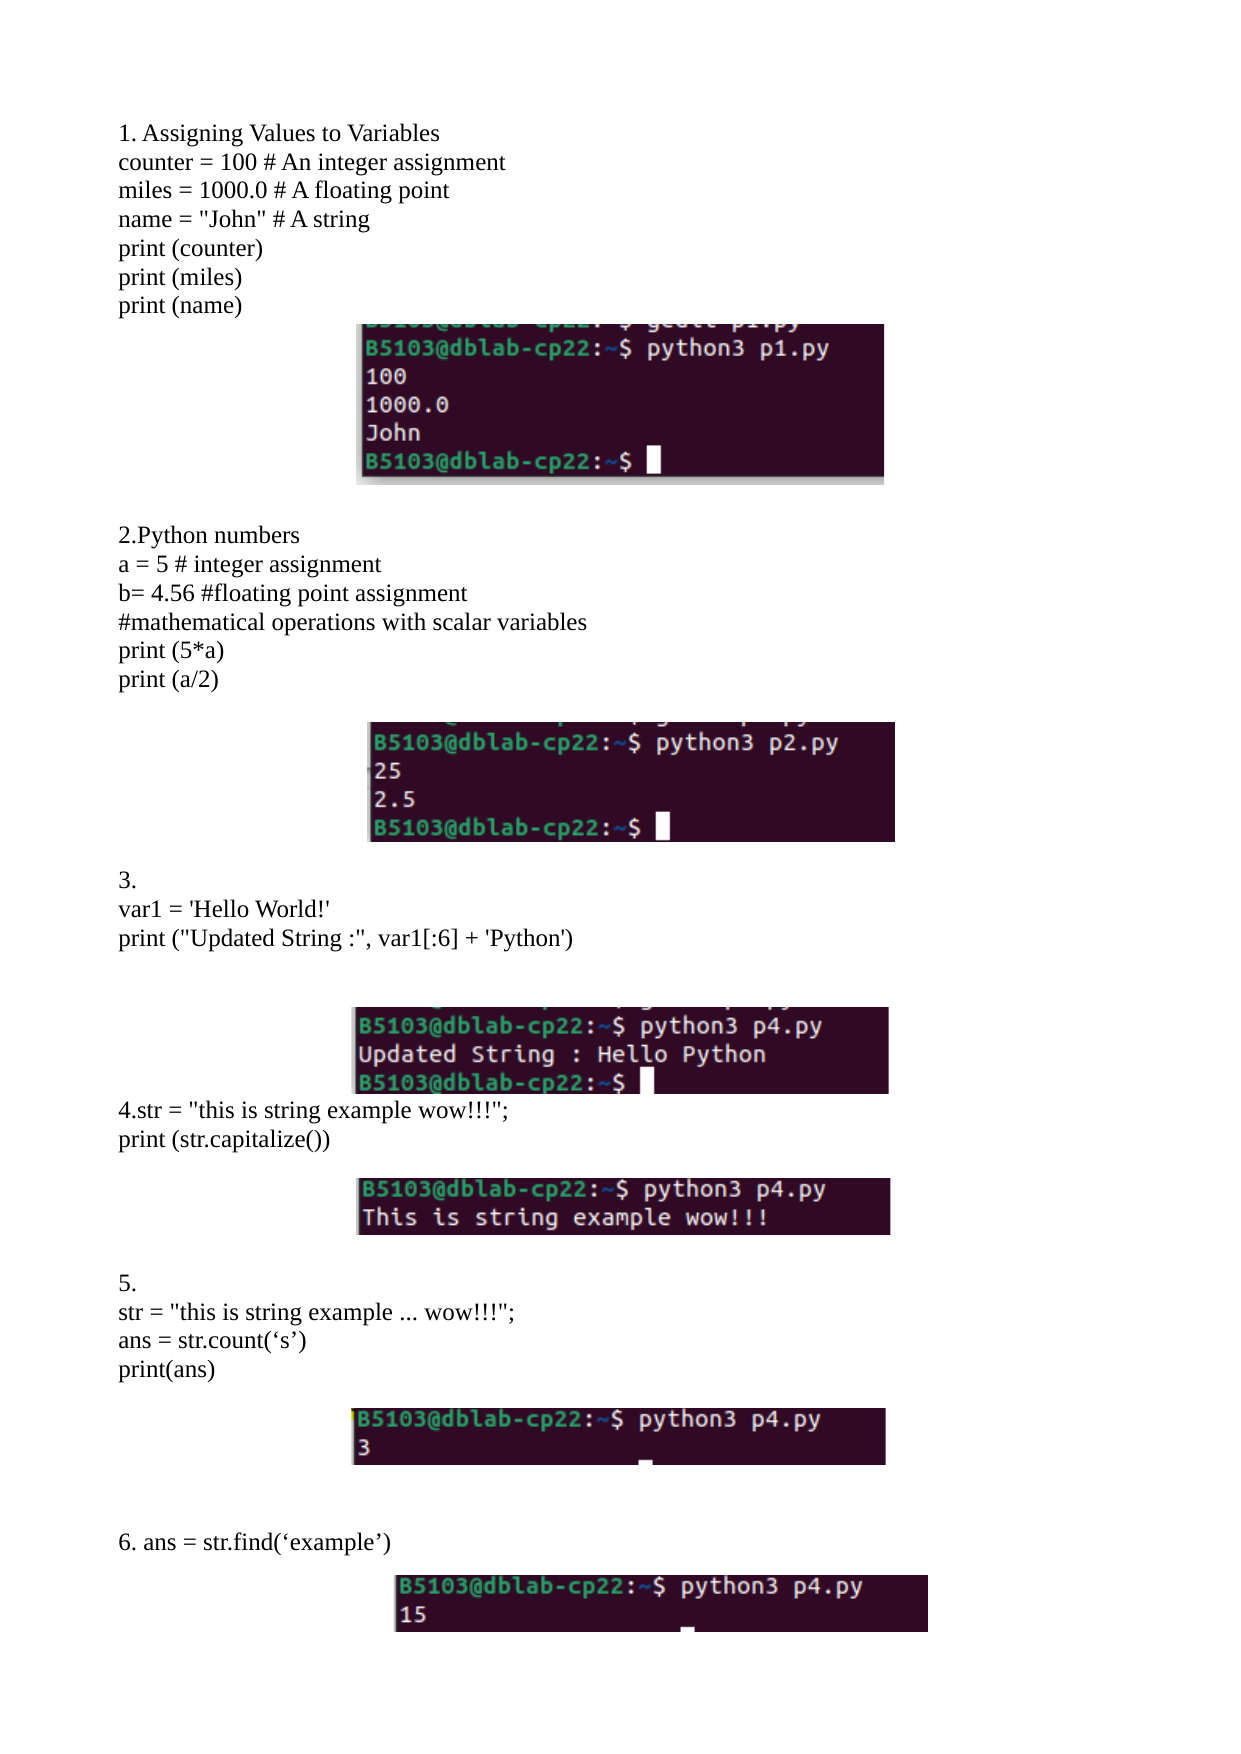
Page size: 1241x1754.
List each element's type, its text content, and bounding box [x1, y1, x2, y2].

text 3. [118, 866, 1122, 894]
text 6. ans = str.find(‘example’) [118, 1527, 1122, 1556]
text name = "John" # A string [118, 204, 1122, 233]
text print (name) [118, 291, 1122, 319]
text print (miles) [118, 262, 1122, 291]
text print (counter) [118, 233, 1122, 262]
text ans = str.count(‘s’) [118, 1326, 1122, 1354]
text counter = 100 # An integer assignment [118, 147, 1122, 176]
text print (str.capitalize()) [118, 1124, 1122, 1153]
text print ("Updated String :", var1[:6] + 'Python') [118, 923, 1122, 952]
text #mathematical operations with scalar variables [118, 607, 1122, 636]
text str = "this is string example ... wow!!!"; [118, 1297, 1122, 1326]
text 2.Python numbers [118, 521, 1122, 549]
picture [351, 1007, 889, 1094]
picture [393, 1575, 928, 1632]
text b= 4.56 #floating point assignment [118, 578, 1122, 607]
picture [367, 722, 895, 842]
text miles = 1000.0 # A floating point [118, 176, 1122, 204]
picture [356, 1178, 891, 1235]
text 5. [118, 1268, 1122, 1297]
picture [351, 1408, 886, 1465]
text print (5*a) [118, 636, 1122, 664]
text 1. Assigning Values to Variables [118, 118, 1122, 147]
picture [356, 324, 885, 485]
text a = 5 # integer assignment [118, 549, 1122, 578]
text var1 = 'Hello World!' [118, 894, 1122, 923]
text print(ans) [118, 1354, 1122, 1383]
text 4.str = "this is string example wow!!!"; [118, 1096, 1122, 1124]
text print (a/2) [118, 664, 1122, 693]
